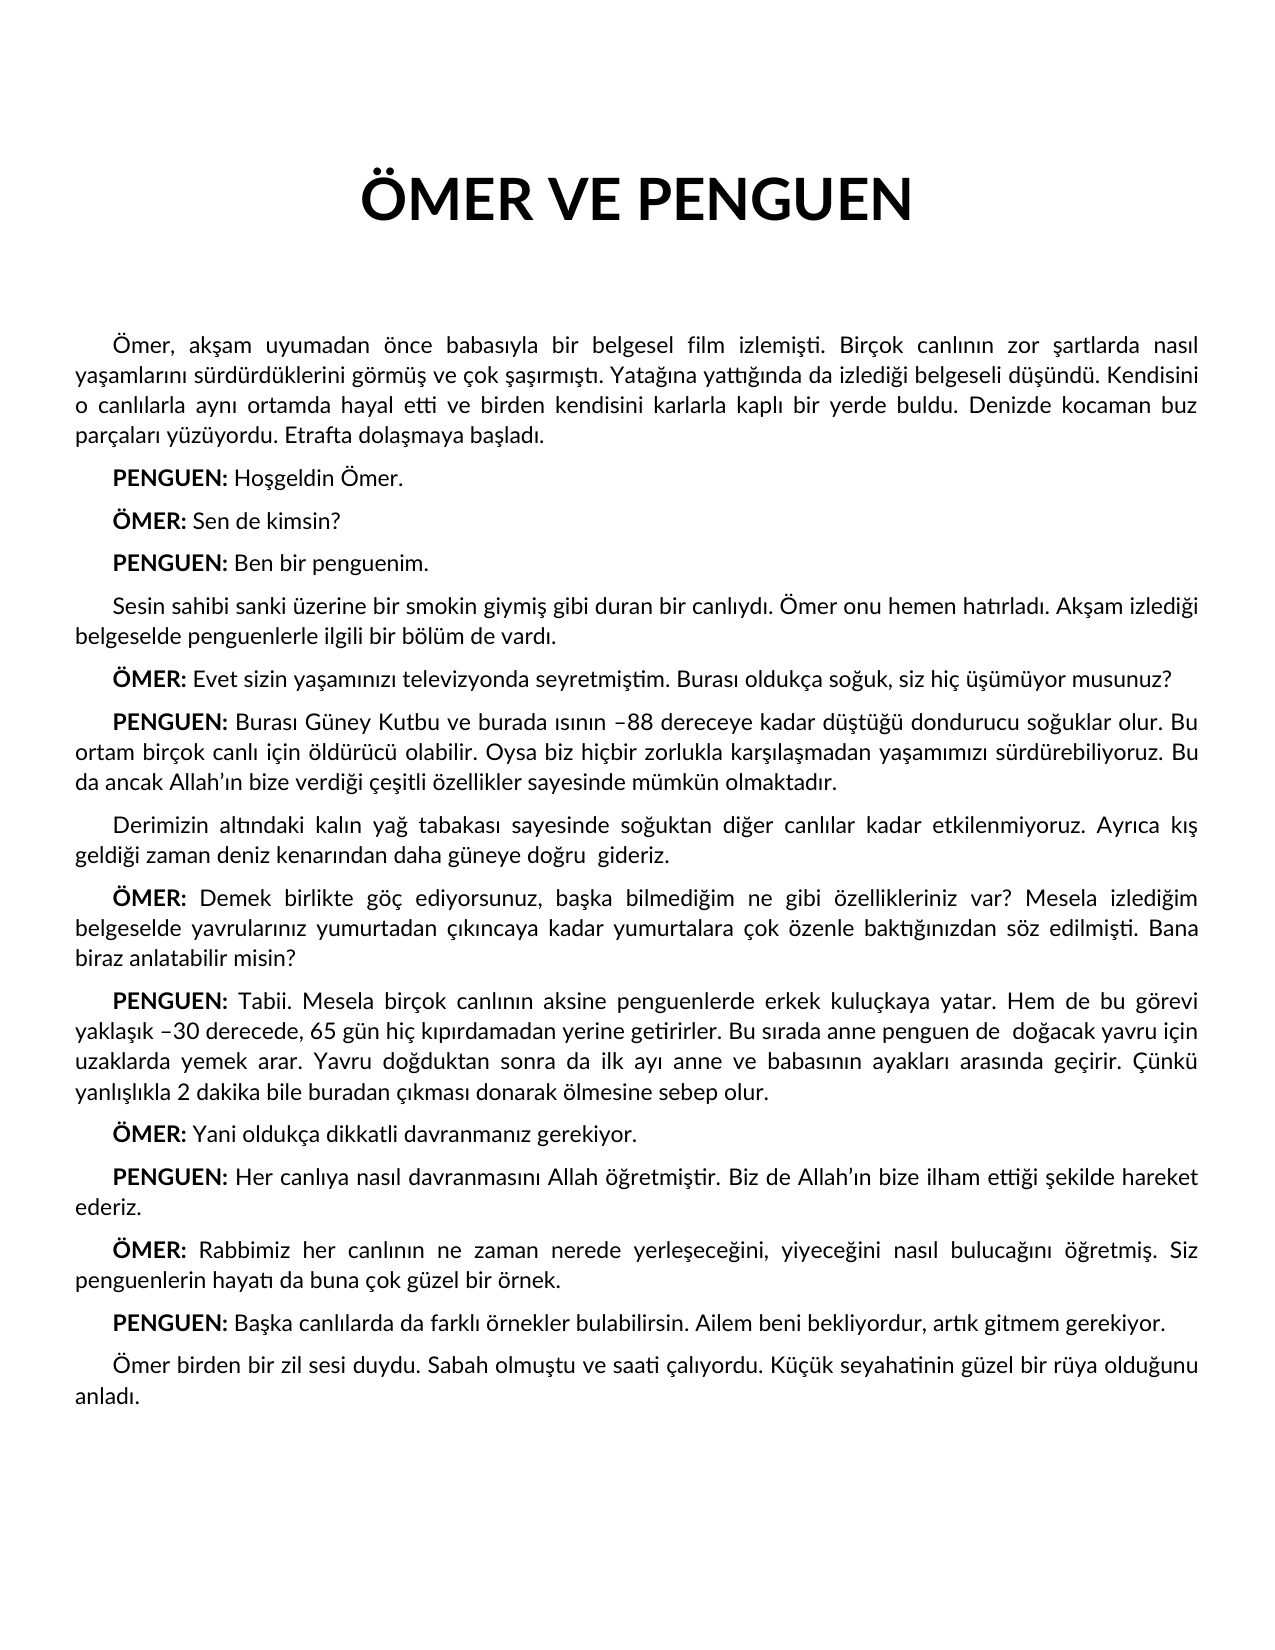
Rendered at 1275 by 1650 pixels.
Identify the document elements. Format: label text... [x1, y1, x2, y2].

text ÖMER: Yani oldukça dikkatli davranmanız gerekiyor. [75, 1120, 1200, 1147]
text ÖMER: Demek birlikte göç ediyorsunuz, başka bilmediğim ne gibi özellikleriniz var? Mesela izlediğim belgeselde yavrularınız yumurtadan çıkıncaya kadar yumurtalara çok özenle baktığınızdan söz edilmişti. Bana biraz anlatabilir misin? [75, 883, 1200, 971]
text PENGUEN: Her canlıya nasıl davranmasını Allah öğretmiştir. Biz de Allah’ın bize ilham ettiği şekilde hareket ederiz. [75, 1163, 1200, 1220]
text ÖMER: Rabbimiz her canlının ne zaman nerede yerleşeceğini, yiyeceğini nasıl bulucağını öğretmiş. Siz penguenlerin hayatı da buna çok güzel bir örnek. [75, 1236, 1200, 1293]
text ÖMER: Sen de kimsin? [75, 506, 1200, 534]
text PENGUEN: Başka canlılarda da farklı örnekler bulabilirsin. Ailem beni bekliyordur, artık gitmem gerekiyor. [75, 1308, 1200, 1336]
text Derimizin altındaki kalın yağ tabakası sayesinde soğuktan diğer canlılar kadar etkilenmiyoruz. Ayrıca kış geldiği zaman deniz kenarından daha güneye doğru gideriz. [75, 811, 1200, 868]
text ÖMER: Evet sizin yaşamınızı televizyonda seyretmiştim. Burası oldukça soğuk, siz hiç üşümüyor musunuz? [75, 665, 1200, 692]
subtitle ÖMER VE PENGUEN [75, 162, 1200, 232]
text Ömer birden bir zil sesi duydu. Sabah olmuştu ve saati çalıyordu. Küçük seyahatinin güzel bir rüya olduğunu anladı. [75, 1351, 1200, 1409]
text PENGUEN: Tabii. Mesela birçok canlının aksine penguenlerde erkek kuluçkaya yatar. Hem de bu görevi yaklaşık –30 derecede, 65 gün hiç kıpırdamadan yerine getirirler. Bu sırada anne penguen de doğacak yavru için uzaklarda yemek arar. Yavru doğduktan sonra da ilk ayı anne ve babasının ayakları arasında geçirir. Çünkü yanlışlıkla 2 dakika bile buradan çıkması donarak ölmesine sebep olur. [75, 987, 1200, 1105]
text PENGUEN: Ben bir penguenim. [75, 549, 1200, 577]
text PENGUEN: Burası Güney Kutbu ve burada ısının –88 dereceye kadar düştüğü dondurucu soğuklar olur. Bu ortam birçok canlı için öldürücü olabilir. Oysa biz hiçbir zorlukla karşılaşmadan yaşamımızı sürdürebiliyoruz. Bu da ancak Allah’ın bize verdiği çeşitli özellikler sayesinde mümkün olmaktadır. [75, 707, 1200, 795]
text Sesin sahibi sanki üzerine bir smokin giymiş gibi duran bir canlıydı. Ömer onu hemen hatırladı. Akşam izlediği belgeselde penguenlerle ilgili bir bölüm de vardı. [75, 592, 1200, 649]
text PENGUEN: Hoşgeldin Ömer. [75, 464, 1200, 491]
text Ömer, akşam uyumadan önce babasıyla bir belgesel film izlemişti. Birçok canlının zor şartlarda nasıl yaşamlarını sürdürdüklerini görmüş ve çok şaşırmıştı. Yatağına yattığında da izlediği belgeseli düşündü. Kendisini o canlılarla aynı ortamda hayal etti ve birden kendisini karlarla kaplı bir yerde buldu. Denizde kocaman buz parçaları yüzüyordu. Etrafta dolaşmaya başladı. [75, 330, 1200, 448]
